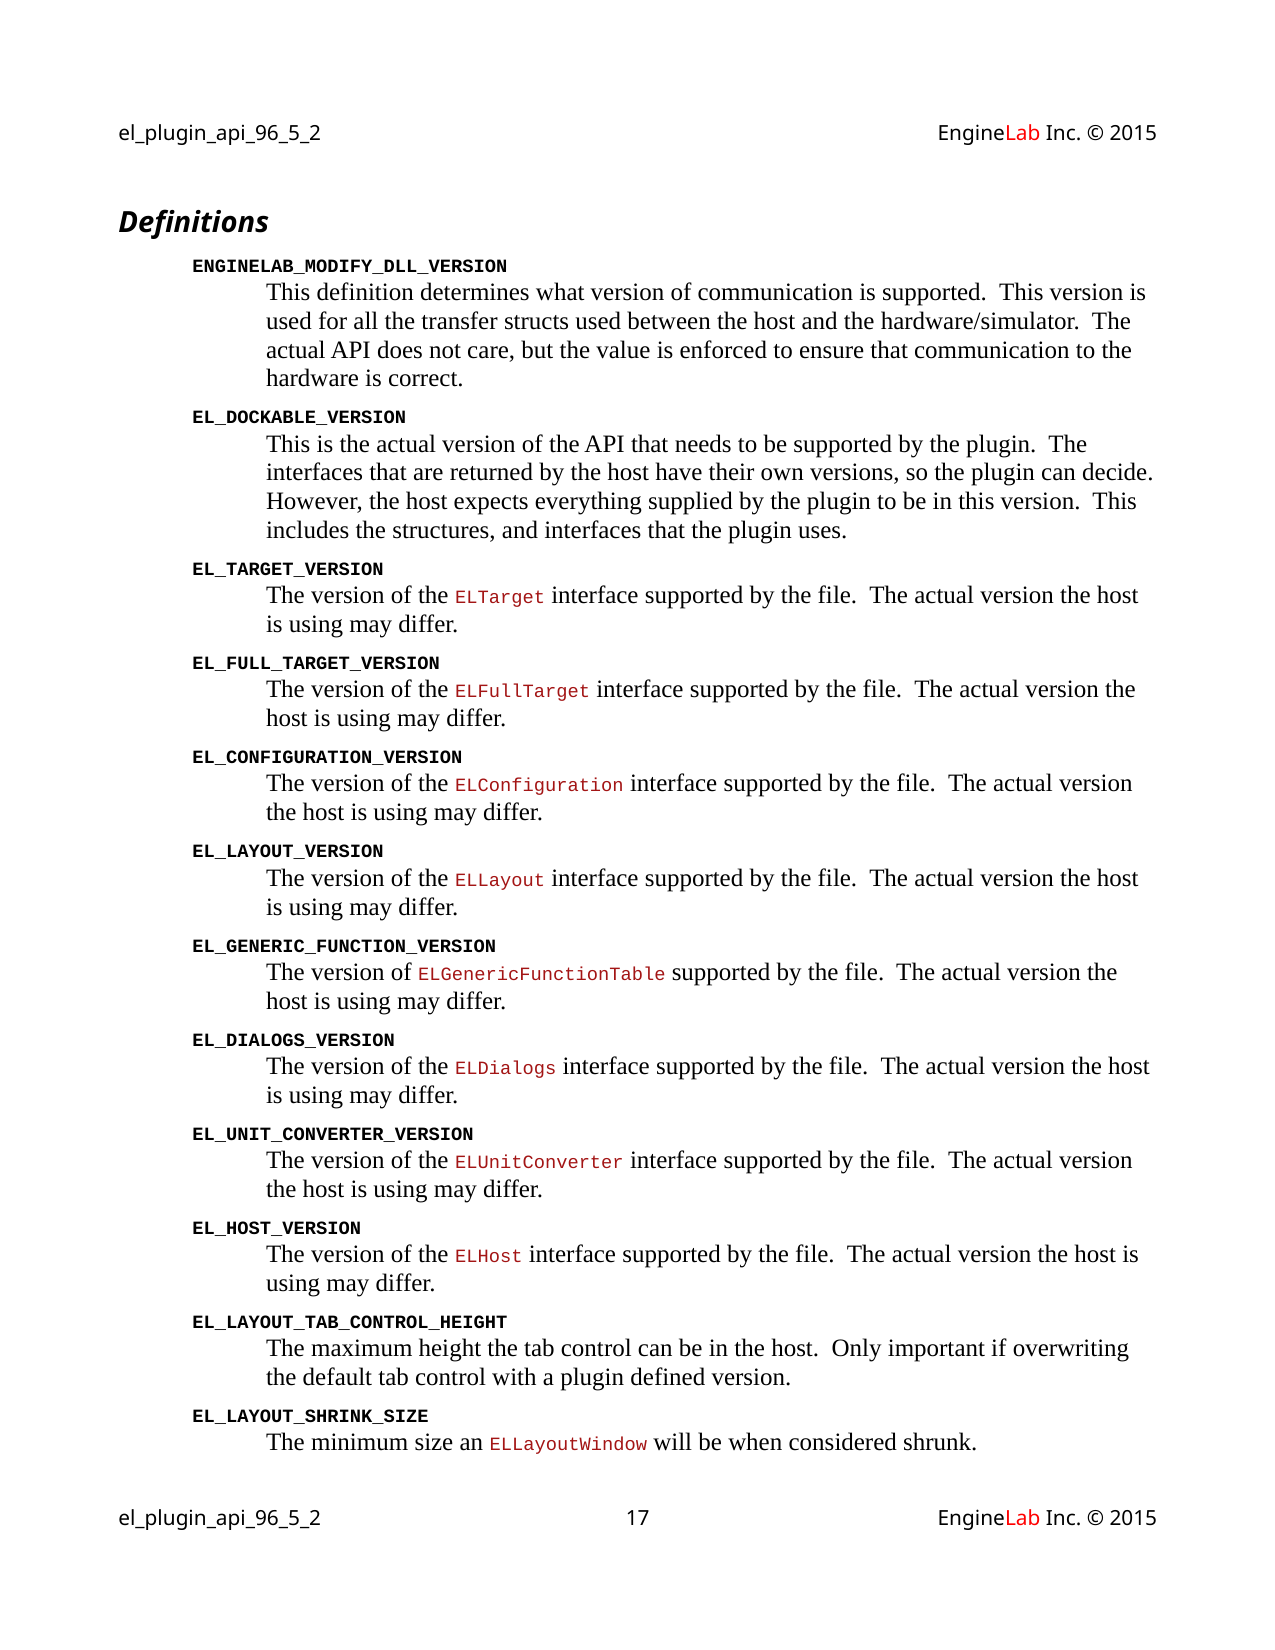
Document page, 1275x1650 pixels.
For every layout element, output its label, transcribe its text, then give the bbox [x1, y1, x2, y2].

text EL_LAYOUT_VERSION [118, 839, 1157, 863]
text The version of the ELUnitConverter interface supported by the file. The actual version the host is using may differ. [118, 1145, 1157, 1203]
text The version of the ELTarget interface supported by the file. The actual version the host is using may differ. [118, 580, 1157, 638]
text The version of the ELLayout interface supported by the file. The actual version the host is using may differ. [118, 863, 1157, 920]
text The maximum height the tab control can be in the host. Only important if overwriting the default tab control with a plugin defined version. [118, 1333, 1157, 1391]
text The version of ELGenericFunctionTable supported by the file. The actual version the host is using may differ. [118, 957, 1157, 1014]
text ENGINELAB_MODIFY_DLL_VERSION [118, 253, 1157, 277]
text EL_CONFIGURATION_VERSION [118, 744, 1157, 768]
text EL_LAYOUT_SHRINK_SIZE [118, 1403, 1157, 1427]
text EL_GENERIC_FUNCTION_VERSION [118, 933, 1157, 957]
text This is the actual version of the API that needs to be supported by the plugin. The interfaces that are returned by the host have their own versions, so the plugin can decide. However, the host expects everything supplied by the plugin to be in this version. This includes the structures, and interfaces that the plugin uses. [118, 429, 1157, 544]
text The version of the ELDialogs interface supported by the file. The actual version the host is using may differ. [118, 1051, 1157, 1109]
text The minimum size an ELLayoutWindow will be when considered shrunk. [118, 1427, 1157, 1456]
text EL_HOST_VERSION [118, 1215, 1157, 1239]
text EL_DOCKABLE_VERSION [118, 405, 1157, 429]
text EL_DIALOGS_VERSION [118, 1027, 1157, 1051]
text The version of the ELHost interface supported by the file. The actual version the host is using may differ. [118, 1239, 1157, 1297]
text EL_UNIT_CONVERTER_VERSION [118, 1121, 1157, 1145]
text EL_TARGET_VERSION [118, 556, 1157, 580]
subtitle Definitions [118, 201, 1157, 241]
text EL_LAYOUT_TAB_CONTROL_HEIGHT [118, 1309, 1157, 1333]
text The version of the ELConfiguration interface supported by the file. The actual version the host is using may differ. [118, 768, 1157, 826]
text The version of the ELFullTarget interface supported by the file. The actual version the host is using may differ. [118, 674, 1157, 732]
text EL_FULL_TARGET_VERSION [118, 650, 1157, 674]
text This definition determines what version of communication is supported. This version is used for all the transfer structs used between the host and the hardware/simulator. The actual API does not care, but the value is enforced to ensure that communication to the hardware is correct. [118, 277, 1157, 392]
